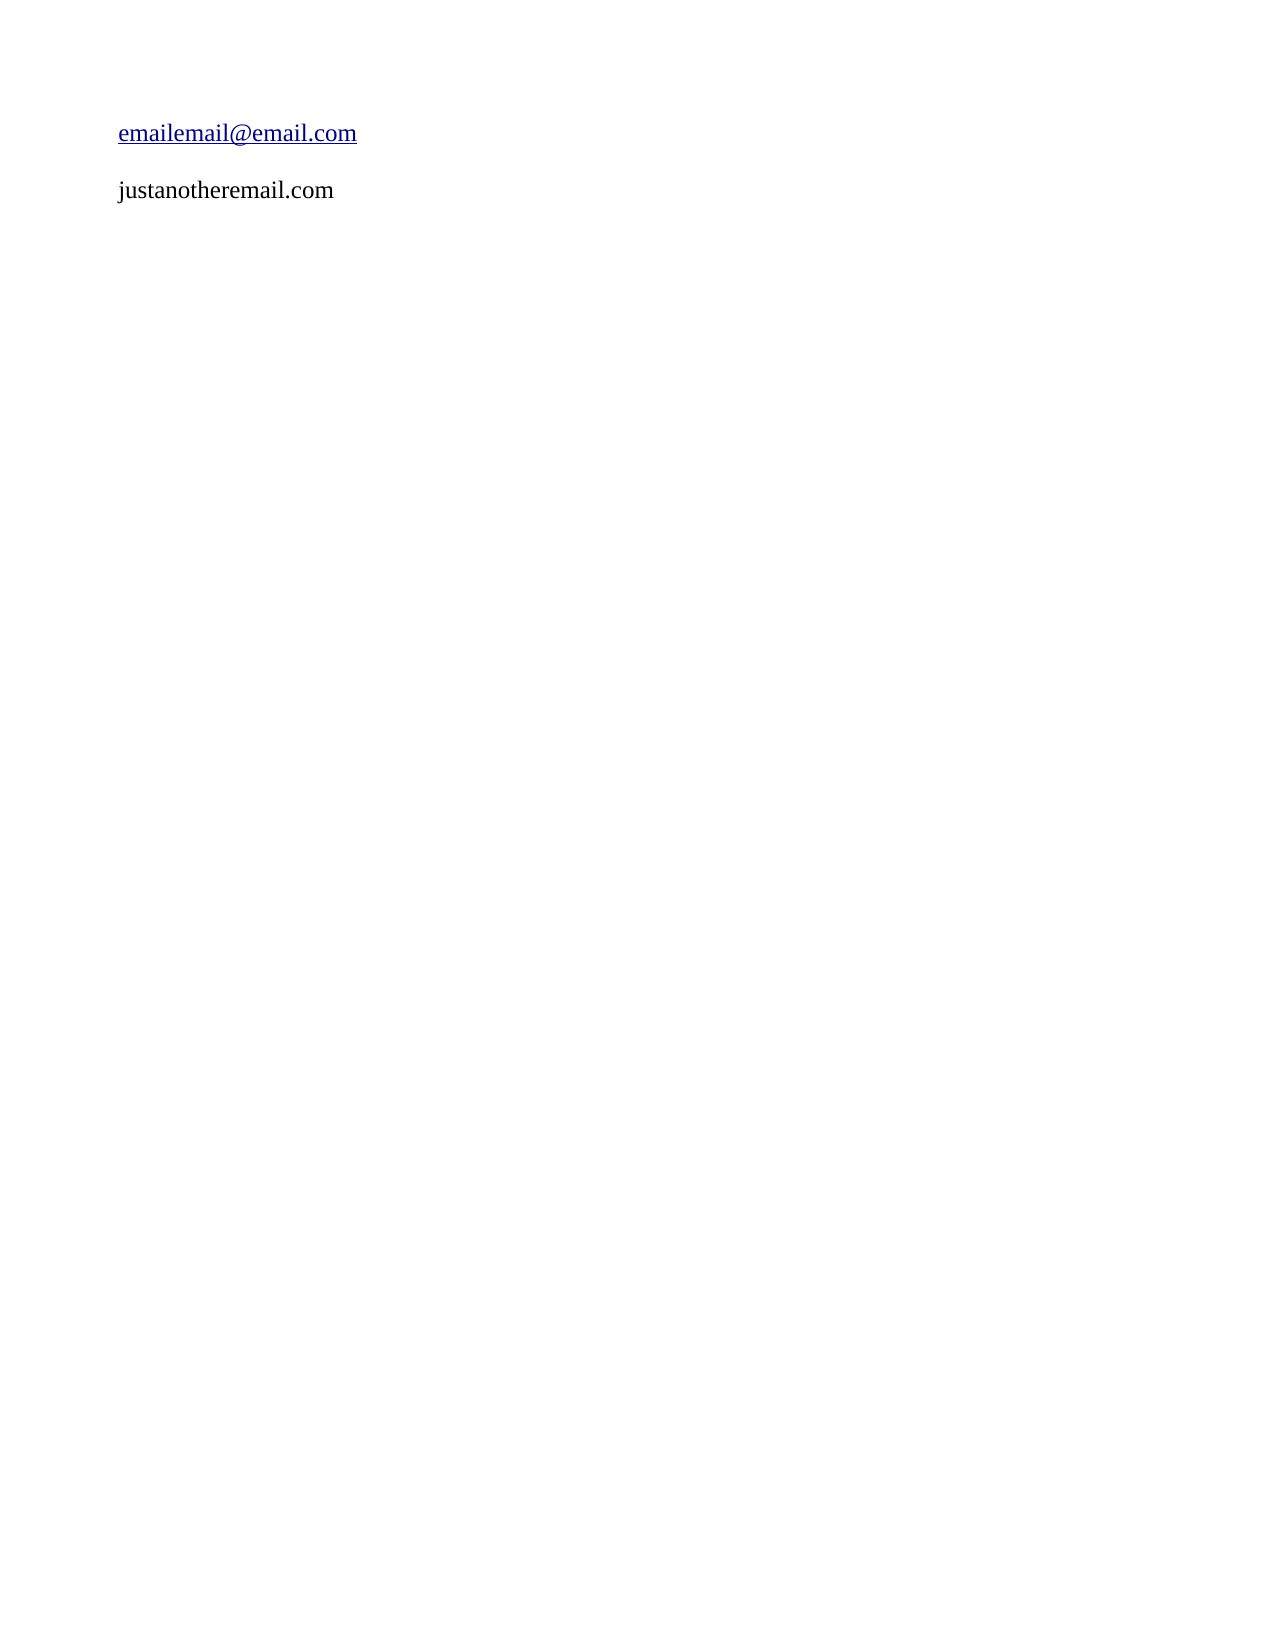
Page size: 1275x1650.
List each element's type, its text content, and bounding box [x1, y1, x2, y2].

text justanotheremail.com [118, 176, 1157, 204]
text emailemail@email.com [118, 118, 1157, 147]
